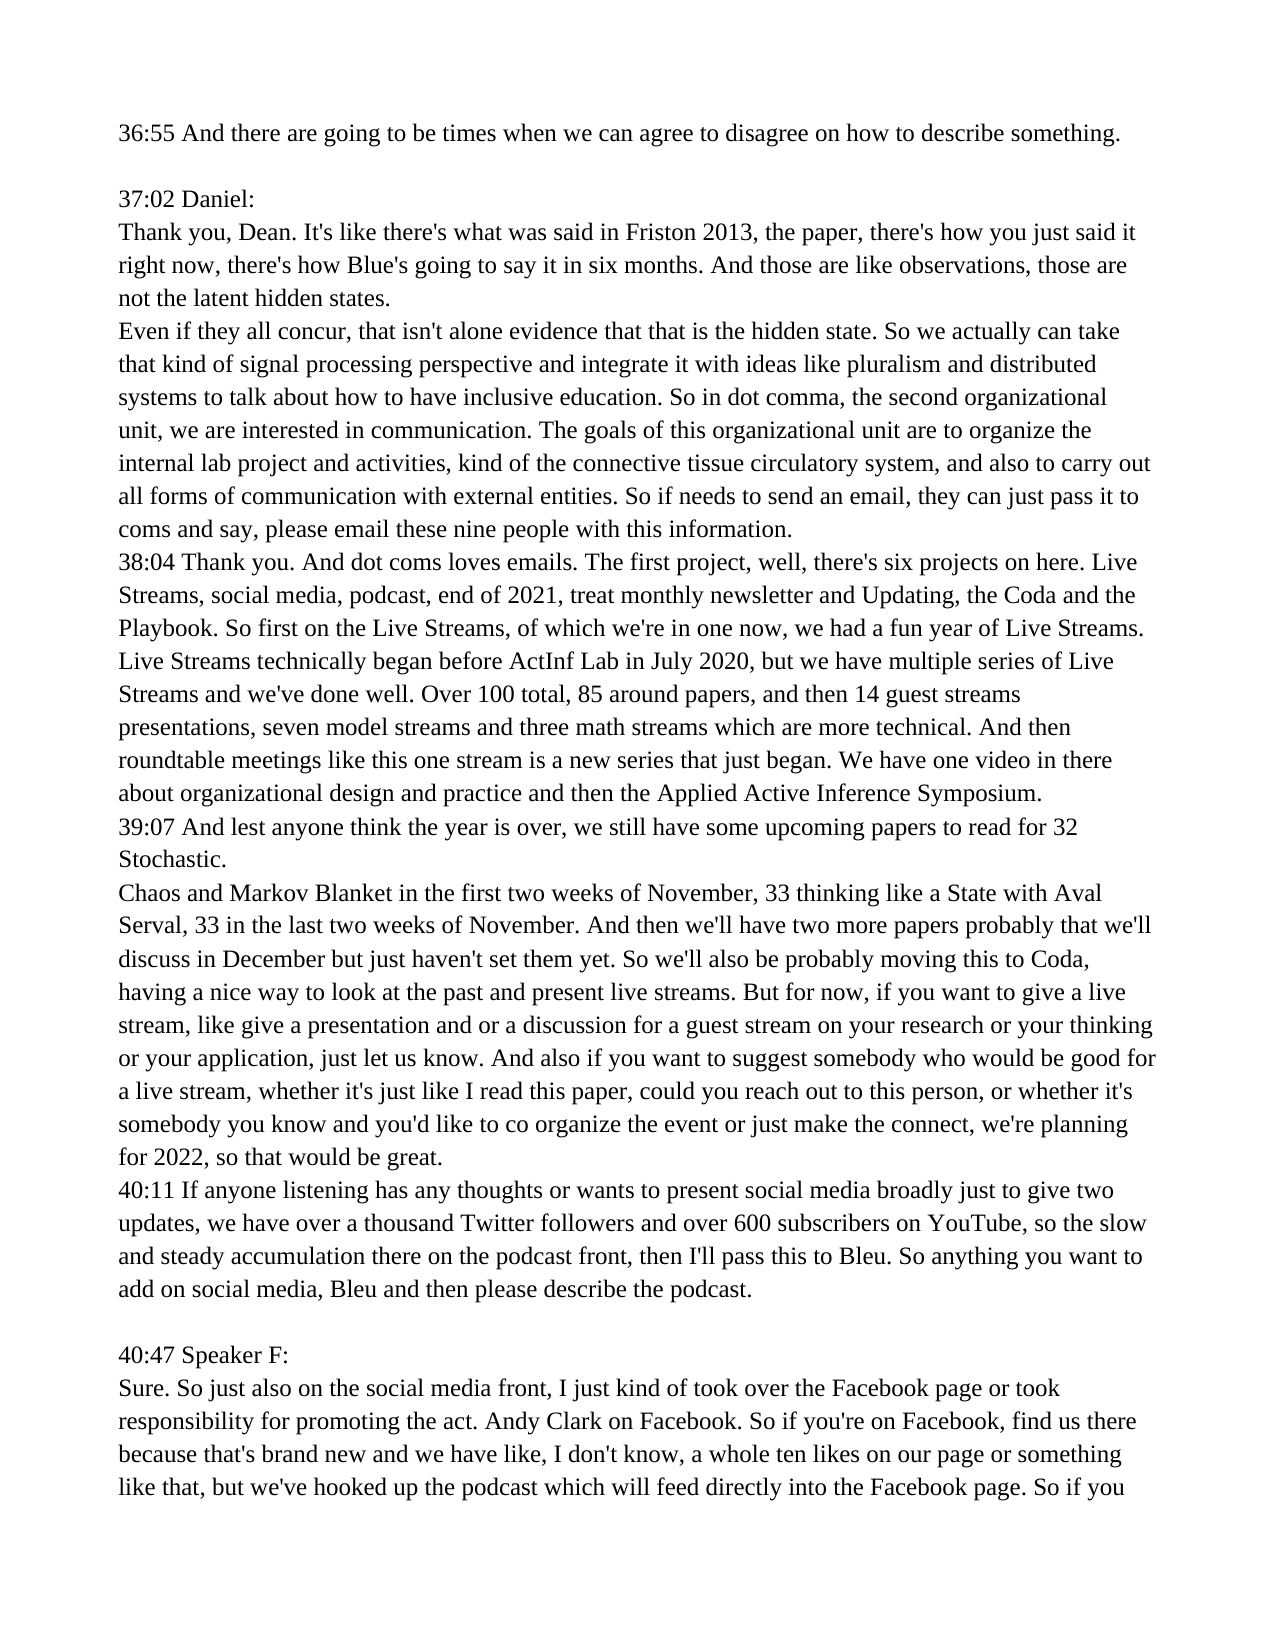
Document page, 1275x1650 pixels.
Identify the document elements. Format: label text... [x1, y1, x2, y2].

text Thank you, Dean. It's like there's what was said in Friston 2013, the paper, there's how you just said it right now, there's how Blue's going to say it in six months. And those are like observations, those are not the latent hidden states. [118, 217, 1157, 312]
text 40:11 If anyone listening has any thoughts or wants to present social media broadly just to give two updates, we have over a thousand Twitter followers and over 600 subscribers on YouTube, so the slow and steady accumulation there on the podcast front, then I'll pass this to Bleu. So anything you want to add on social media, Bleu and then please describe the podcast. [118, 1175, 1157, 1303]
text 39:07 And lest anyone think the year is over, we still have some upcoming papers to read for 32 Stochastic. [118, 812, 1157, 873]
text 36:55 And there are going to be times when we can agree to disagree on how to describe something. [118, 118, 1157, 147]
text 37:02 Daniel: [118, 184, 1157, 213]
text 40:47 Speaker F: [118, 1340, 1157, 1369]
text Live Streams technically began before ActInf Lab in July 2020, but we have multiple series of Live Streams and we've done well. Over 100 total, 85 around papers, and then 14 guest streams presentations, seven model streams and three math streams which are more technical. And then roundtable meetings like this one stream is a new series that just began. We have one video in there about organizational design and practice and then the Applied Active Inference Symposium. [118, 646, 1157, 807]
text 38:04 Thank you. And dot coms loves emails. The first project, well, there's six projects on here. Live Streams, social media, podcast, end of 2021, treat monthly newsletter and Updating, the Coda and the Playbook. So first on the Live Streams, of which we're in one now, we had a fun year of Live Streams. [118, 547, 1157, 642]
text Sure. So just also on the social media front, I just kind of took over the Facebook page or took responsibility for promoting the act. Andy Clark on Facebook. So if you're on Facebook, find us there because that's brand new and we have like, I don't know, a whole ten likes on our page or something like that, but we've hooked up the podcast which will feed directly into the Facebook page. So if you [118, 1373, 1157, 1501]
text Even if they all concur, that isn't alone evidence that that is the hidden state. So we actually can take that kind of signal processing perspective and integrate it with ideas like pluralism and distributed systems to talk about how to have inclusive education. So in dot comma, the second organizational unit, we are interested in communication. The goals of this organizational unit are to organize the internal lab project and activities, kind of the connective tissue circulatory system, and also to carry out all forms of communication with external entities. So if needs to send an email, they can just pass it to coms and say, please email these nine people with this information. [118, 316, 1157, 543]
text Chaos and Markov Blanket in the first two weeks of November, 33 thinking like a State with Aval Serval, 33 in the last two weeks of November. And then we'll have two more papers probably that we'll discuss in December but just haven't set them yet. So we'll also be probably moving this to Coda, having a nice way to look at the past and present live streams. But for now, if you want to give a live stream, like give a presentation and or a discussion for a guest stream on your research or your thinking or your application, just let us know. And also if you want to suggest somebody who would be good for a live stream, whether it's just like I read this paper, could you reach out to this person, or whether it's somebody you know and you'd like to co organize the event or just make the connect, we're planning for 2022, so that would be great. [118, 878, 1157, 1171]
